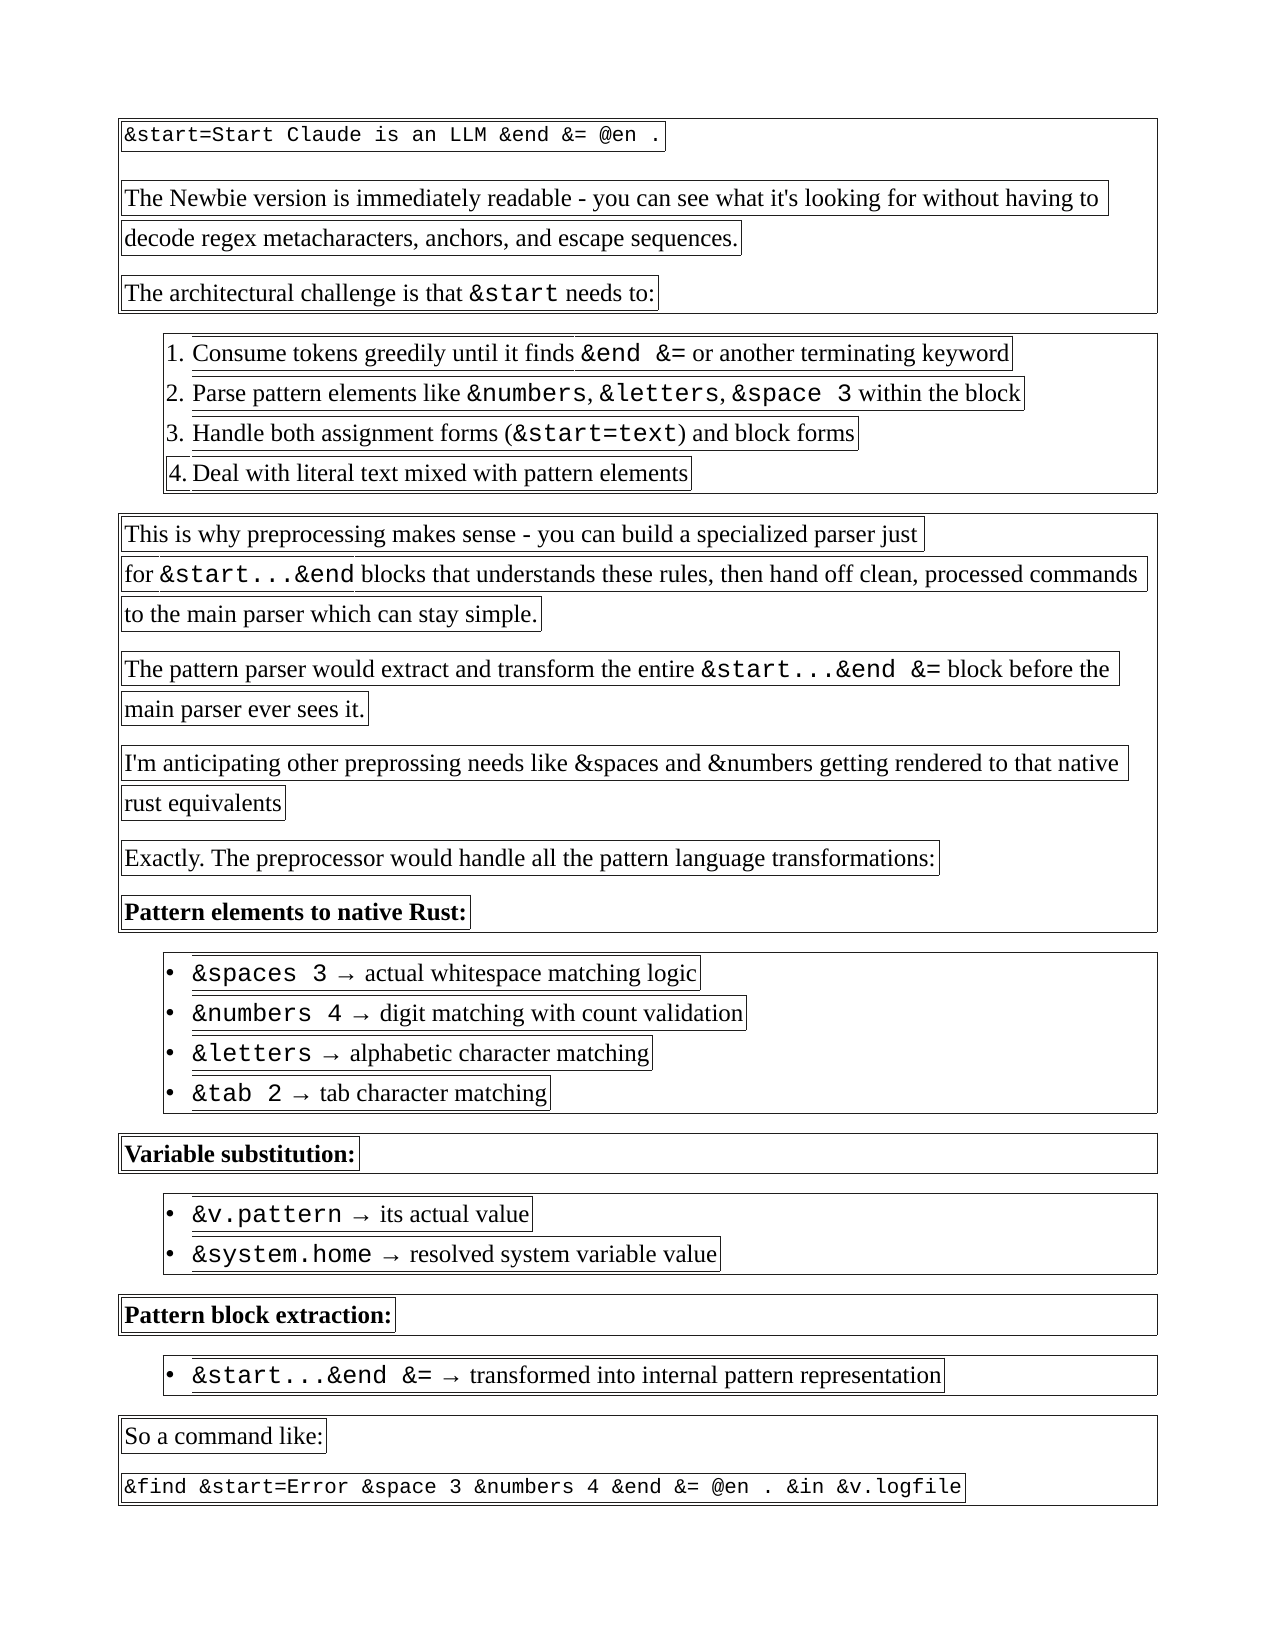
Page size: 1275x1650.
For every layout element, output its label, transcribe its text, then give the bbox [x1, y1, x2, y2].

list &letters → alphabetic character matching [164, 1032, 1157, 1070]
list Consume tokens greedily until it finds &end &= or another terminating keyword [164, 334, 1157, 370]
text So a command like: [119, 1416, 1157, 1453]
text Exactly. The preprocessor would handle all the pattern language transformations: [119, 837, 1157, 875]
text The pattern parser would extract and transform the entire &start...&end &= block before the main parser ever sees it. [119, 648, 1157, 726]
list Parse pattern elements like &numbers, &letters, &space 3 within the block [164, 372, 1157, 410]
text Pattern elements to native Rust: [119, 891, 1157, 932]
text This is why preprocessing makes sense - you can build a specialized parser just for &start...&end blocks that understands these rules, then hand off clean, processed commands to the main parser which can stay simple. [119, 514, 1157, 631]
text The architectural challenge is that &start needs to: [119, 272, 1157, 313]
list &numbers 4 → digit matching with count validation [164, 992, 1157, 1030]
list &start...&end &= → transformed into internal pattern representation [164, 1356, 1157, 1395]
text Variable substitution: [119, 1134, 1157, 1173]
list &spaces 3 → actual whitespace matching logic [164, 953, 1157, 990]
text &find &start=Error &space 3 &numbers 4 &end &= @en . &in &v.logfile [119, 1470, 1157, 1505]
list Handle both assignment forms (&start=text) and block forms [164, 412, 1157, 450]
text &start=Start Claude is an LLM &end &= @en . [119, 119, 1157, 151]
list Deal with literal text mixed with pattern elements [164, 452, 1157, 493]
text I'm anticipating other preprossing needs like &spaces and &numbers getting rendered to that native rust equivalents [119, 742, 1157, 820]
list &system.home → resolved system variable value [164, 1233, 1157, 1274]
text The Newbie version is immediately readable - you can see what it's looking for without having to decode regex metacharacters, anchors, and escape sequences. [119, 177, 1157, 255]
list &tab 2 → tab character matching [164, 1072, 1157, 1113]
list &v.pattern → its actual value [164, 1194, 1157, 1231]
text Pattern block extraction: [119, 1295, 1157, 1335]
